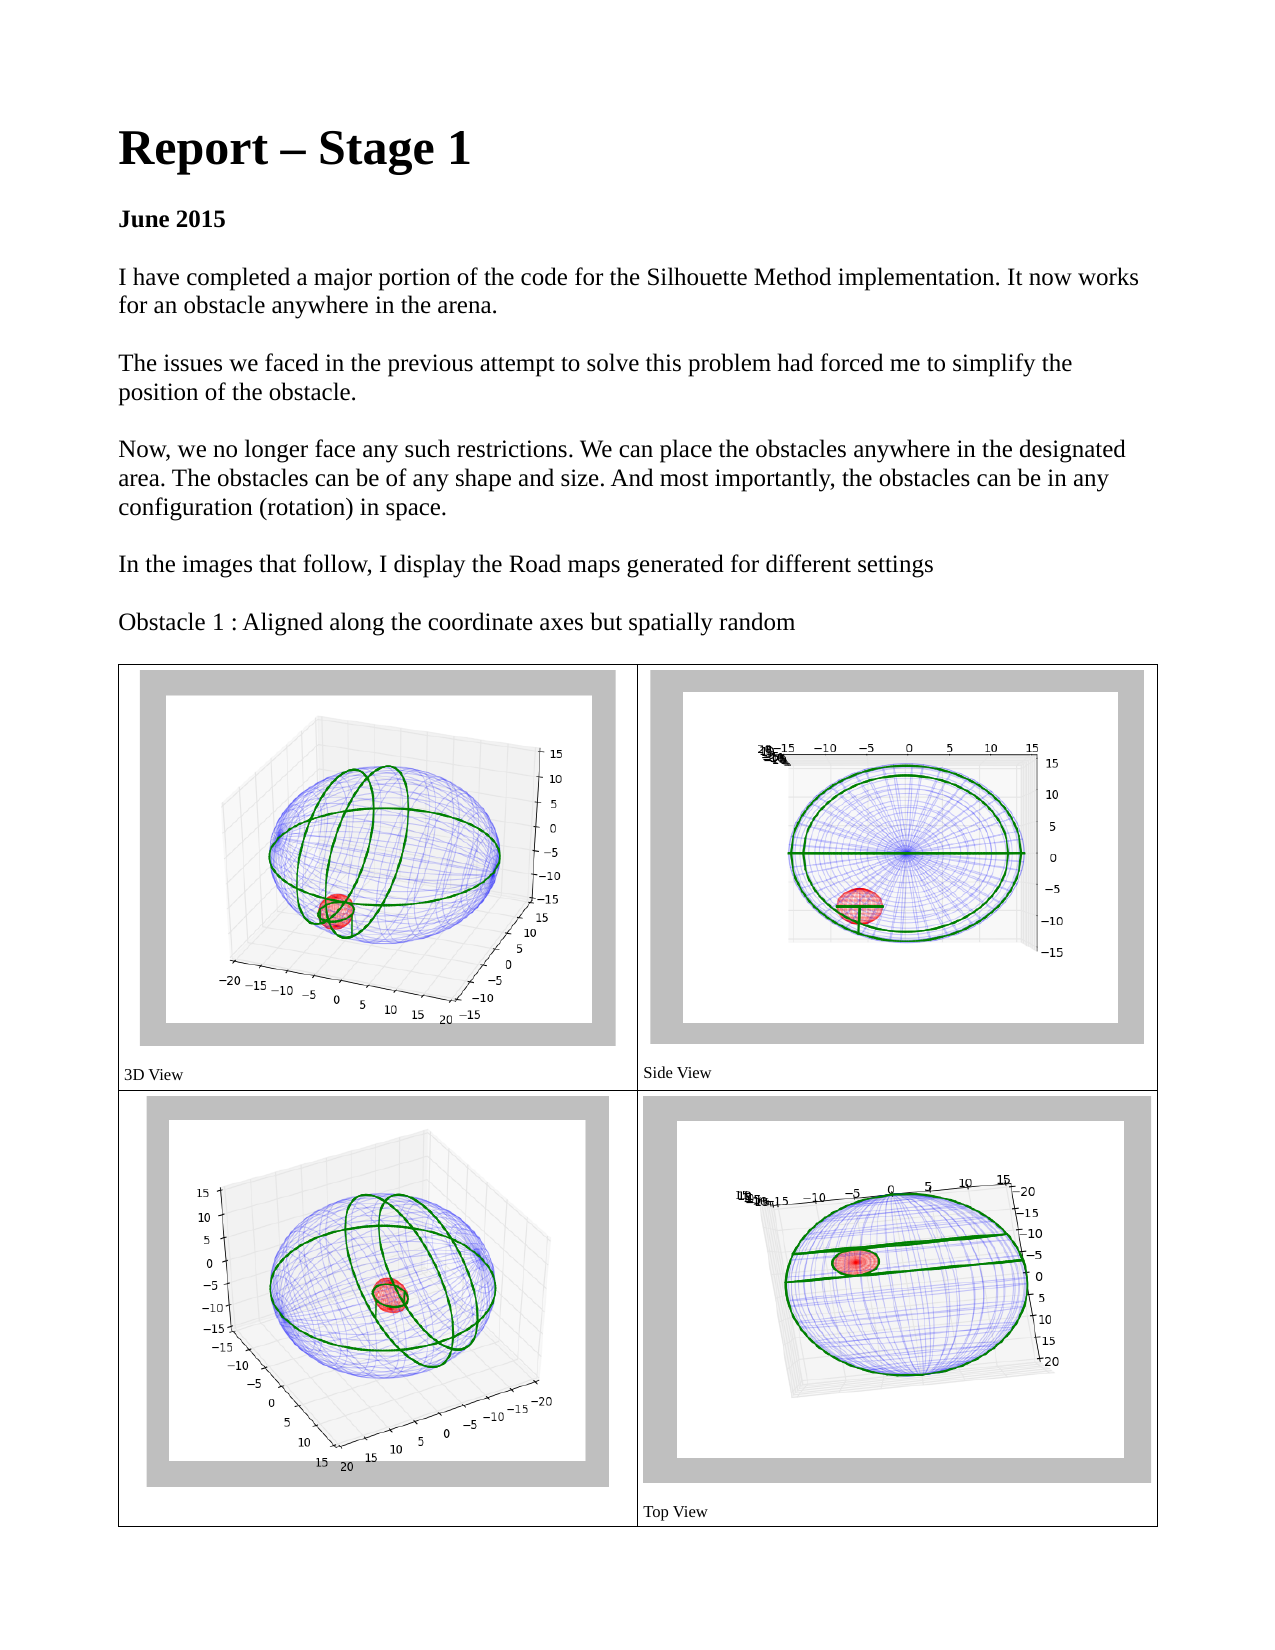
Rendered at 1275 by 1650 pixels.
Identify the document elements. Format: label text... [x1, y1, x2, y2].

text The issues we faced in the previous attempt to solve this problem had forced me to simplify the position of the obstacle. [118, 348, 1157, 406]
table_header [638, 665, 1157, 1043]
picture [146, 1096, 609, 1487]
table_cell [119, 1091, 637, 1526]
text Obstacle 1 : Aligned along the coordinate axes but spatially random [118, 607, 1157, 636]
picture [139, 670, 616, 1046]
table_cell Top View [638, 1091, 1157, 1526]
text Now, we no longer face any such restrictions. We can place the obstacles anywhere in the designated area. The obstacles can be of any shape and size. And most importantly, the obstacles can be in any configuration (rotation) in space. [118, 434, 1157, 521]
text Report – Stage 1 [118, 118, 1157, 176]
table_header Side View [638, 1044, 1157, 1090]
table_header 3D View [119, 665, 637, 1090]
text I have completed a major portion of the code for the Silhouette Method implementation. It now works for an obstacle anywhere in the arena. [118, 262, 1157, 319]
picture [643, 1096, 1152, 1483]
picture [650, 670, 1144, 1044]
text In the images that follow, I display the Road maps generated for different settings [118, 549, 1157, 578]
text June 2015 [118, 204, 1157, 233]
